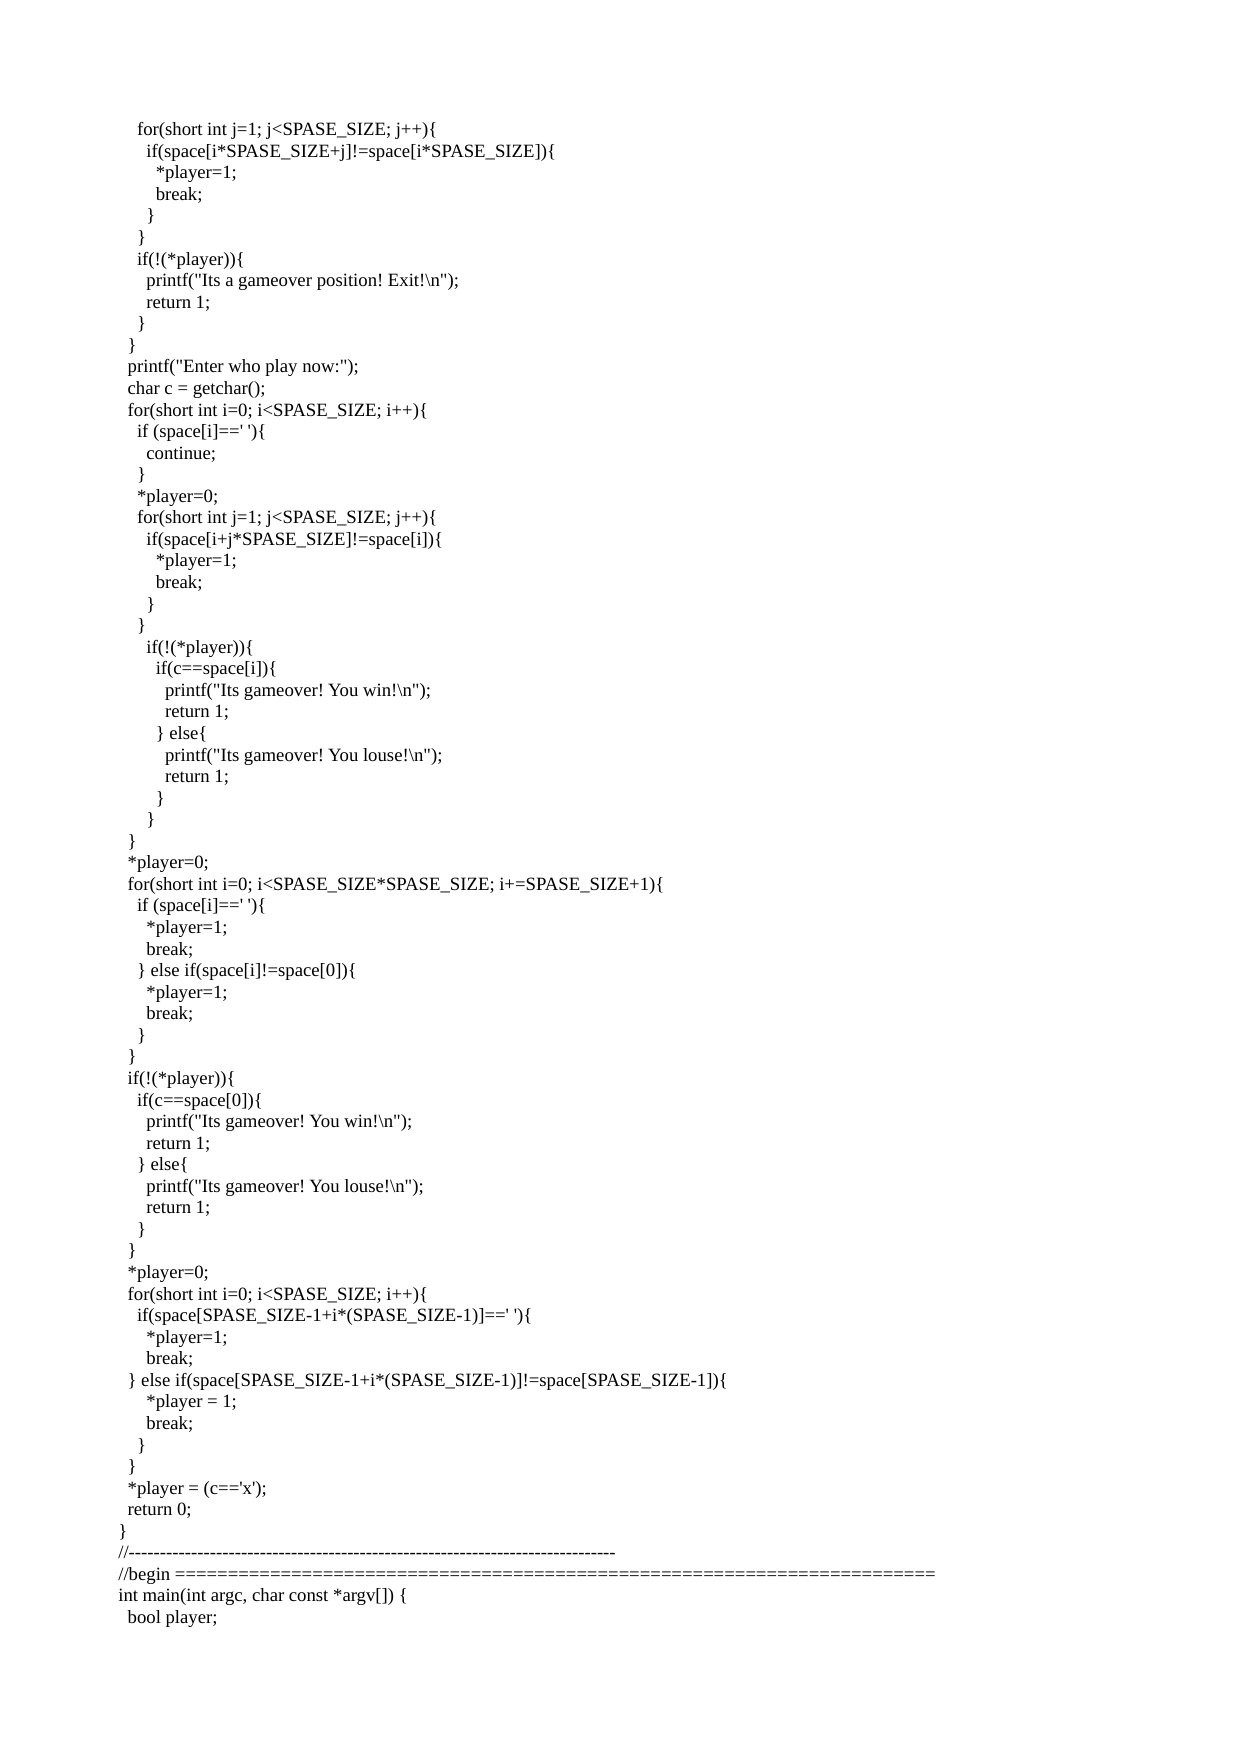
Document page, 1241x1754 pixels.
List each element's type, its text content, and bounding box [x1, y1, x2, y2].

text *player=0; [118, 1261, 1122, 1282]
text } [118, 334, 1122, 355]
text for(short int j=1; j<SPASE_SIZE; j++){ [118, 118, 1122, 140]
text break; [118, 1412, 1122, 1433]
text break; [118, 1347, 1122, 1369]
text return 1; [118, 700, 1122, 722]
text *player=1; [118, 1326, 1122, 1347]
text //------------------------------------------------------------------------------ [118, 1541, 1122, 1563]
text break; [118, 937, 1122, 959]
text printf("Its gameover! You louse!\n"); [118, 743, 1122, 765]
text continue; [118, 442, 1122, 463]
text printf("Its gameover! You win!\n"); [118, 1110, 1122, 1132]
text } [118, 614, 1122, 636]
text if(space[i+j*SPASE_SIZE]!=space[i]){ [118, 528, 1122, 549]
text for(short int i=0; i<SPASE_SIZE*SPASE_SIZE; i+=SPASE_SIZE+1){ [118, 873, 1122, 894]
text *player=0; [118, 851, 1122, 873]
text for(short int i=0; i<SPASE_SIZE; i++){ [118, 1282, 1122, 1304]
text int main(int argc, char const *argv[]) { [118, 1584, 1122, 1606]
text for(short int j=1; j<SPASE_SIZE; j++){ [118, 506, 1122, 528]
text if(!(*player)){ [118, 1067, 1122, 1088]
text break; [118, 1002, 1122, 1024]
text } else if(space[SPASE_SIZE-1+i*(SPASE_SIZE-1)]!=space[SPASE_SIZE-1]){ [118, 1369, 1122, 1390]
text } [118, 1024, 1122, 1045]
text } [118, 1045, 1122, 1067]
text if (space[i]==' '){ [118, 894, 1122, 916]
text } [118, 808, 1122, 830]
text //begin ======================================================================== [118, 1563, 1122, 1584]
text *player = (c=='x'); [118, 1477, 1122, 1498]
text } else if(space[i]!=space[0]){ [118, 959, 1122, 981]
text } [118, 787, 1122, 808]
text if(space[i*SPASE_SIZE+j]!=space[i*SPASE_SIZE]){ [118, 140, 1122, 161]
text return 1; [118, 1132, 1122, 1153]
text *player=1; [118, 549, 1122, 571]
text } [118, 463, 1122, 485]
text } [118, 1218, 1122, 1239]
text if(c==space[i]){ [118, 657, 1122, 679]
text if(!(*player)){ [118, 247, 1122, 269]
text char c = getchar(); [118, 377, 1122, 398]
text } [118, 204, 1122, 226]
text printf("Its gameover! You louse!\n"); [118, 1175, 1122, 1196]
text return 1; [118, 1196, 1122, 1218]
text for(short int i=0; i<SPASE_SIZE; i++){ [118, 398, 1122, 420]
text *player=1; [118, 981, 1122, 1002]
text } else{ [118, 722, 1122, 743]
text } [118, 1455, 1122, 1477]
text *player=1; [118, 916, 1122, 937]
text } else{ [118, 1153, 1122, 1175]
text if(c==space[0]){ [118, 1088, 1122, 1110]
text printf("Enter who play now:"); [118, 355, 1122, 377]
text if(!(*player)){ [118, 636, 1122, 657]
text } [118, 592, 1122, 614]
text bool player; [118, 1606, 1122, 1627]
text return 0; [118, 1498, 1122, 1520]
text } [118, 830, 1122, 851]
text return 1; [118, 291, 1122, 312]
text break; [118, 571, 1122, 592]
text printf("Its gameover! You win!\n"); [118, 679, 1122, 700]
text *player=0; [118, 485, 1122, 506]
text } [118, 1520, 1122, 1541]
text *player = 1; [118, 1390, 1122, 1412]
text break; [118, 183, 1122, 204]
text } [118, 226, 1122, 247]
text return 1; [118, 765, 1122, 787]
text *player=1; [118, 161, 1122, 183]
text if (space[i]==' '){ [118, 420, 1122, 442]
text if(space[SPASE_SIZE-1+i*(SPASE_SIZE-1)]==' '){ [118, 1304, 1122, 1326]
text printf("Its a gameover position! Exit!\n"); [118, 269, 1122, 291]
text } [118, 1433, 1122, 1455]
text } [118, 1239, 1122, 1261]
text } [118, 312, 1122, 334]
